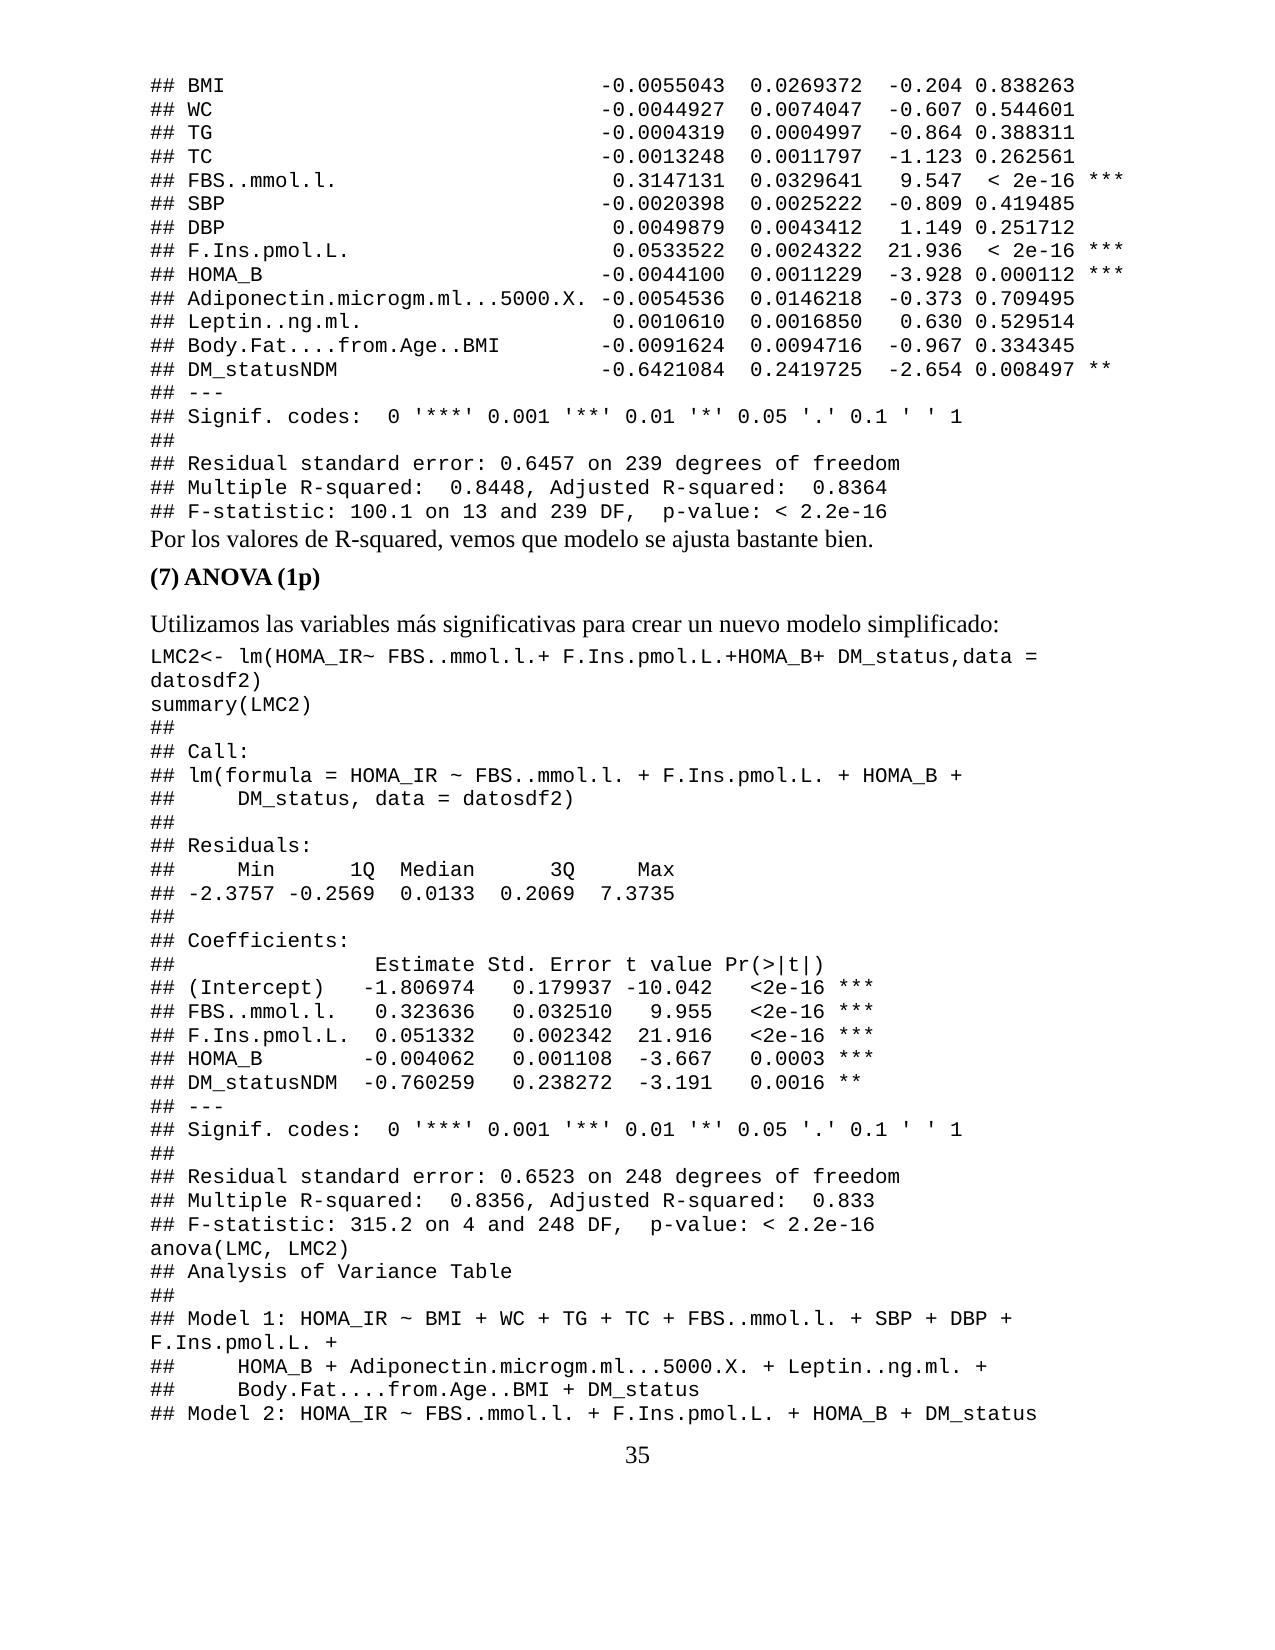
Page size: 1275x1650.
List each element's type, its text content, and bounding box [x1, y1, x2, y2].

text ## Coefficients: [150, 930, 1125, 954]
text ## TC -0.0013248 0.0011797 -1.123 0.262561 [150, 146, 1125, 169]
text ## BMI -0.0055043 0.0269372 -0.204 0.838263 [150, 75, 1125, 99]
text ## Signif. codes: 0 '***' 0.001 '**' 0.01 '*' 0.05 '.' 0.1 ' ' 1 [150, 1119, 1125, 1143]
text ## lm(formula = HOMA_IR ~ FBS..mmol.l. + F.Ins.pmol.L. + HOMA_B + [150, 764, 1125, 788]
text ## Multiple R-squared: 0.8356, Adjusted R-squared: 0.833 [150, 1190, 1125, 1214]
text ## Model 2: HOMA_IR ~ FBS..mmol.l. + F.Ins.pmol.L. + HOMA_B + DM_status [150, 1403, 1125, 1427]
text ## WC -0.0044927 0.0074047 -0.607 0.544601 [150, 99, 1125, 122]
text (7) ANOVA (1p) [150, 562, 1125, 591]
text summary(LMC2) [150, 694, 1125, 717]
text Por los valores de R-squared, vemos que modelo se ajusta bastante bien. [150, 524, 1125, 553]
text ## SBP -0.0020398 0.0025222 -0.809 0.419485 [150, 193, 1125, 217]
text ## [150, 812, 1125, 836]
text LMC2<- lm(HOMA_IR~ FBS..mmol.l.+ F.Ins.pmol.L.+HOMA_B+ DM_status,data = datosdf2) [150, 646, 1125, 694]
text ## Model 1: HOMA_IR ~ BMI + WC + TG + TC + FBS..mmol.l. + SBP + DBP + F.Ins.pmol.L. + [150, 1308, 1125, 1356]
text ## --- [150, 1096, 1125, 1119]
text Utilizamos las variables más significativas para crear un nuevo modelo simplificado: [150, 609, 1125, 637]
text ## DM_statusNDM -0.6421084 0.2419725 -2.654 0.008497 ** [150, 359, 1125, 382]
text ## [150, 1285, 1125, 1308]
text ## [150, 717, 1125, 741]
text ## DM_status, data = datosdf2) [150, 788, 1125, 812]
text ## Estimate Std. Error t value Pr(>|t|) [150, 954, 1125, 977]
text ## F-statistic: 100.1 on 13 and 239 DF, p-value: < 2.2e-16 [150, 501, 1125, 524]
text ## HOMA_B -0.004062 0.001108 -3.667 0.0003 *** [150, 1048, 1125, 1072]
text ## -2.3757 -0.2569 0.0133 0.2069 7.3735 [150, 883, 1125, 906]
text ## Leptin..ng.ml. 0.0010610 0.0016850 0.630 0.529514 [150, 311, 1125, 335]
text ## HOMA_B + Adiponectin.microgm.ml...5000.X. + Leptin..ng.ml. + [150, 1356, 1125, 1379]
text ## (Intercept) -1.806974 0.179937 -10.042 <2e-16 *** [150, 977, 1125, 1001]
text ## --- [150, 382, 1125, 406]
text ## Signif. codes: 0 '***' 0.001 '**' 0.01 '*' 0.05 '.' 0.1 ' ' 1 [150, 406, 1125, 430]
text anova(LMC, LMC2) [150, 1237, 1125, 1261]
text ## Min 1Q Median 3Q Max [150, 859, 1125, 883]
text ## Body.Fat....from.Age..BMI -0.0091624 0.0094716 -0.967 0.334345 [150, 335, 1125, 359]
text ## HOMA_B -0.0044100 0.0011229 -3.928 0.000112 *** [150, 264, 1125, 288]
text ## F.Ins.pmol.L. 0.0533522 0.0024322 21.936 < 2e-16 *** [150, 241, 1125, 264]
text ## Residuals: [150, 836, 1125, 859]
text ## FBS..mmol.l. 0.3147131 0.0329641 9.547 < 2e-16 *** [150, 169, 1125, 193]
text ## TG -0.0004319 0.0004997 -0.864 0.388311 [150, 122, 1125, 146]
text ## [150, 430, 1125, 453]
text ## F-statistic: 315.2 on 4 and 248 DF, p-value: < 2.2e-16 [150, 1214, 1125, 1237]
text ## F.Ins.pmol.L. 0.051332 0.002342 21.916 <2e-16 *** [150, 1025, 1125, 1048]
text ## Residual standard error: 0.6457 on 239 degrees of freedom [150, 453, 1125, 477]
text ## Body.Fat....from.Age..BMI + DM_status [150, 1379, 1125, 1403]
text ## [150, 1143, 1125, 1167]
text ## Multiple R-squared: 0.8448, Adjusted R-squared: 0.8364 [150, 477, 1125, 501]
text ## DBP 0.0049879 0.0043412 1.149 0.251712 [150, 217, 1125, 241]
text ## [150, 906, 1125, 930]
text ## Call: [150, 741, 1125, 764]
text ## FBS..mmol.l. 0.323636 0.032510 9.955 <2e-16 *** [150, 1001, 1125, 1025]
text ## Adiponectin.microgm.ml...5000.X. -0.0054536 0.0146218 -0.373 0.709495 [150, 288, 1125, 311]
text ## DM_statusNDM -0.760259 0.238272 -3.191 0.0016 ** [150, 1072, 1125, 1096]
text ## Analysis of Variance Table [150, 1261, 1125, 1285]
text ## Residual standard error: 0.6523 on 248 degrees of freedom [150, 1167, 1125, 1190]
